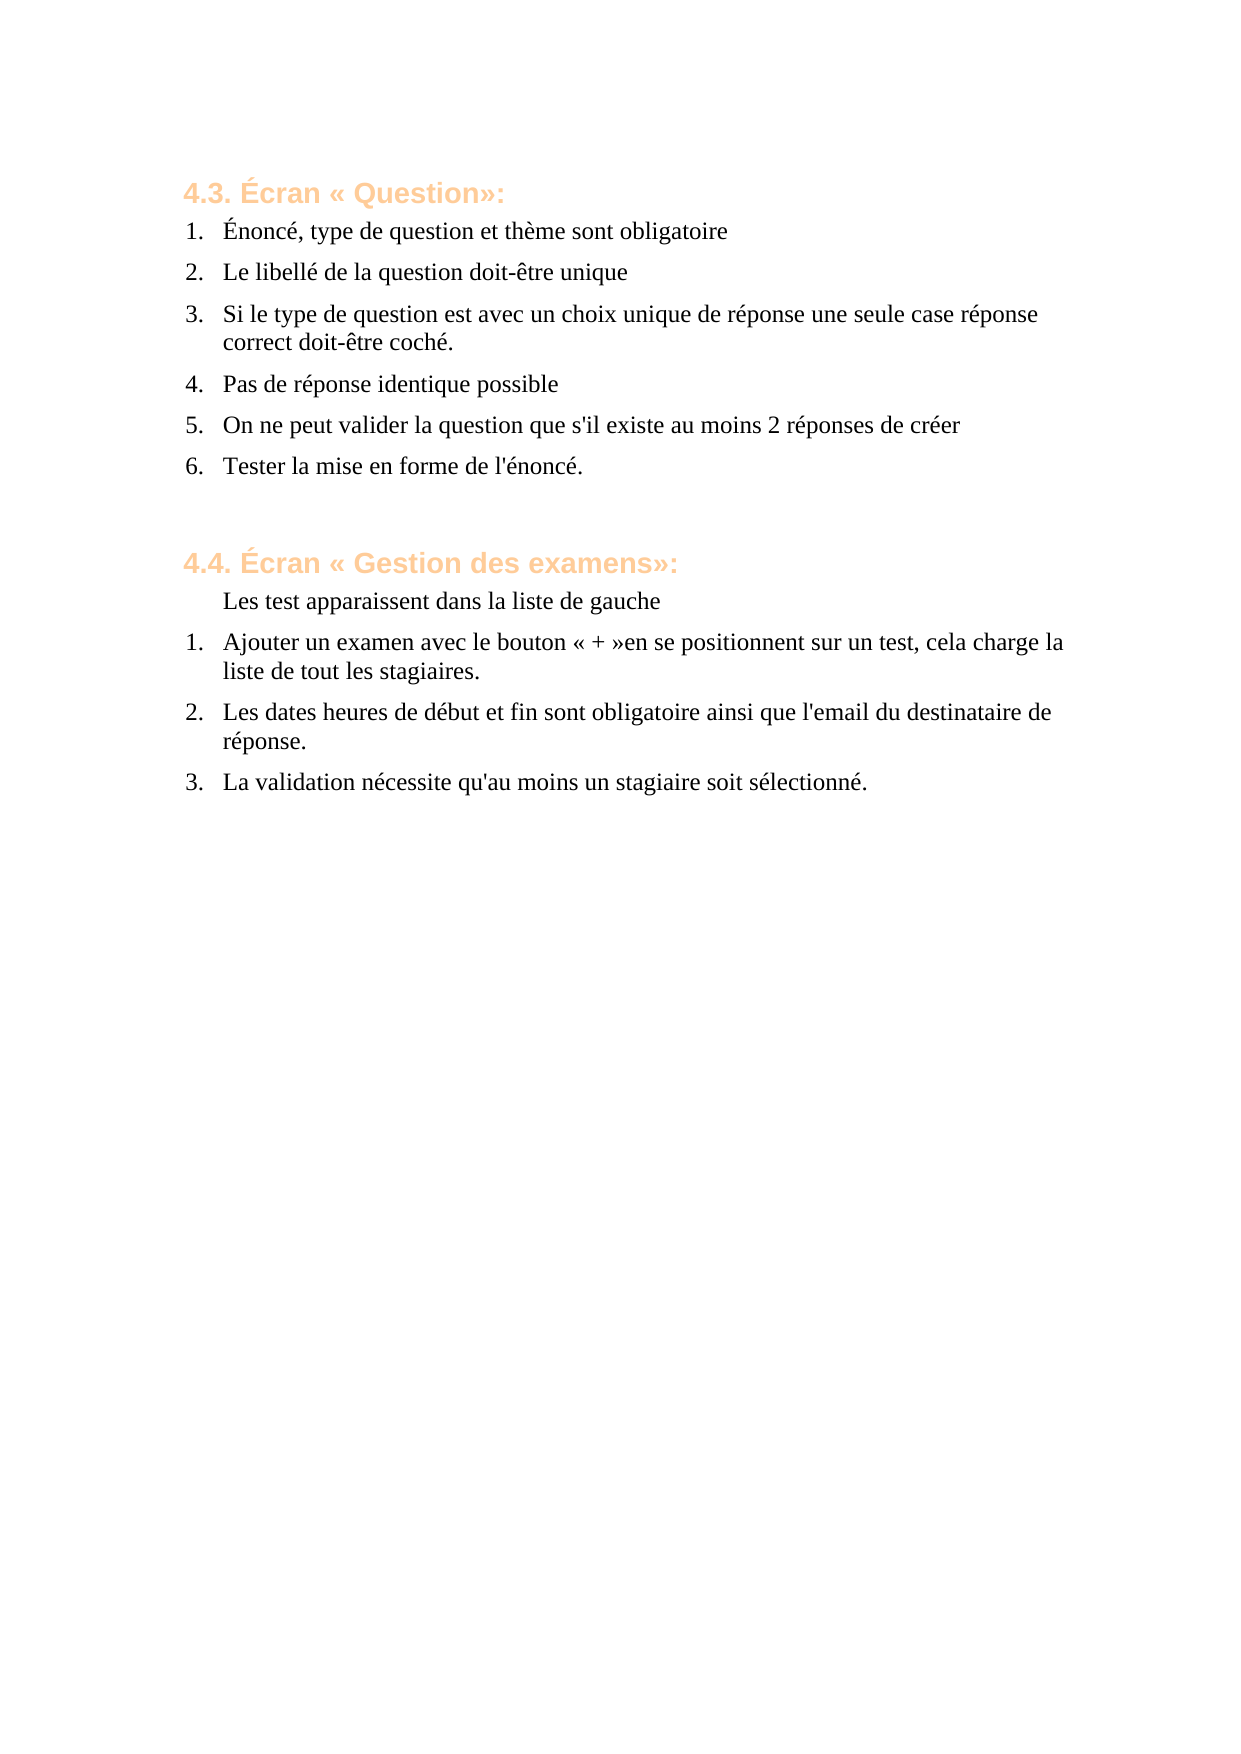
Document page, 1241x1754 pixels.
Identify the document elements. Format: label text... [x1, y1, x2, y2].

list Pas de réponse identique possible [185, 369, 1092, 397]
list On ne peut valider la question que s'il existe au moins 2 réponses de créer [185, 410, 1092, 439]
list Le libellé de la question doit-être unique [185, 257, 1092, 286]
list Si le type de question est avec un choix unique de réponse une seule case réponse correct doit-être coché. [185, 299, 1092, 356]
list Tester la mise en forme de l'énoncé. [185, 451, 1092, 480]
subtitle Écran « Gestion des examens»: [183, 546, 1092, 580]
list Énoncé, type de question et thème sont obligatoire [185, 216, 1092, 245]
subtitle Écran « Question»: [183, 176, 1092, 210]
list Les test apparaissent dans la liste de gauche [185, 586, 1092, 615]
list La validation nécessite qu'au moins un stagiaire soit sélectionné. [185, 767, 1092, 796]
list Ajouter un examen avec le bouton « + »en se positionnent sur un test, cela charge la liste de tout les stagiaires. [185, 627, 1092, 685]
list Les dates heures de début et fin sont obligatoire ainsi que l'email du destinataire de réponse. [185, 697, 1092, 755]
